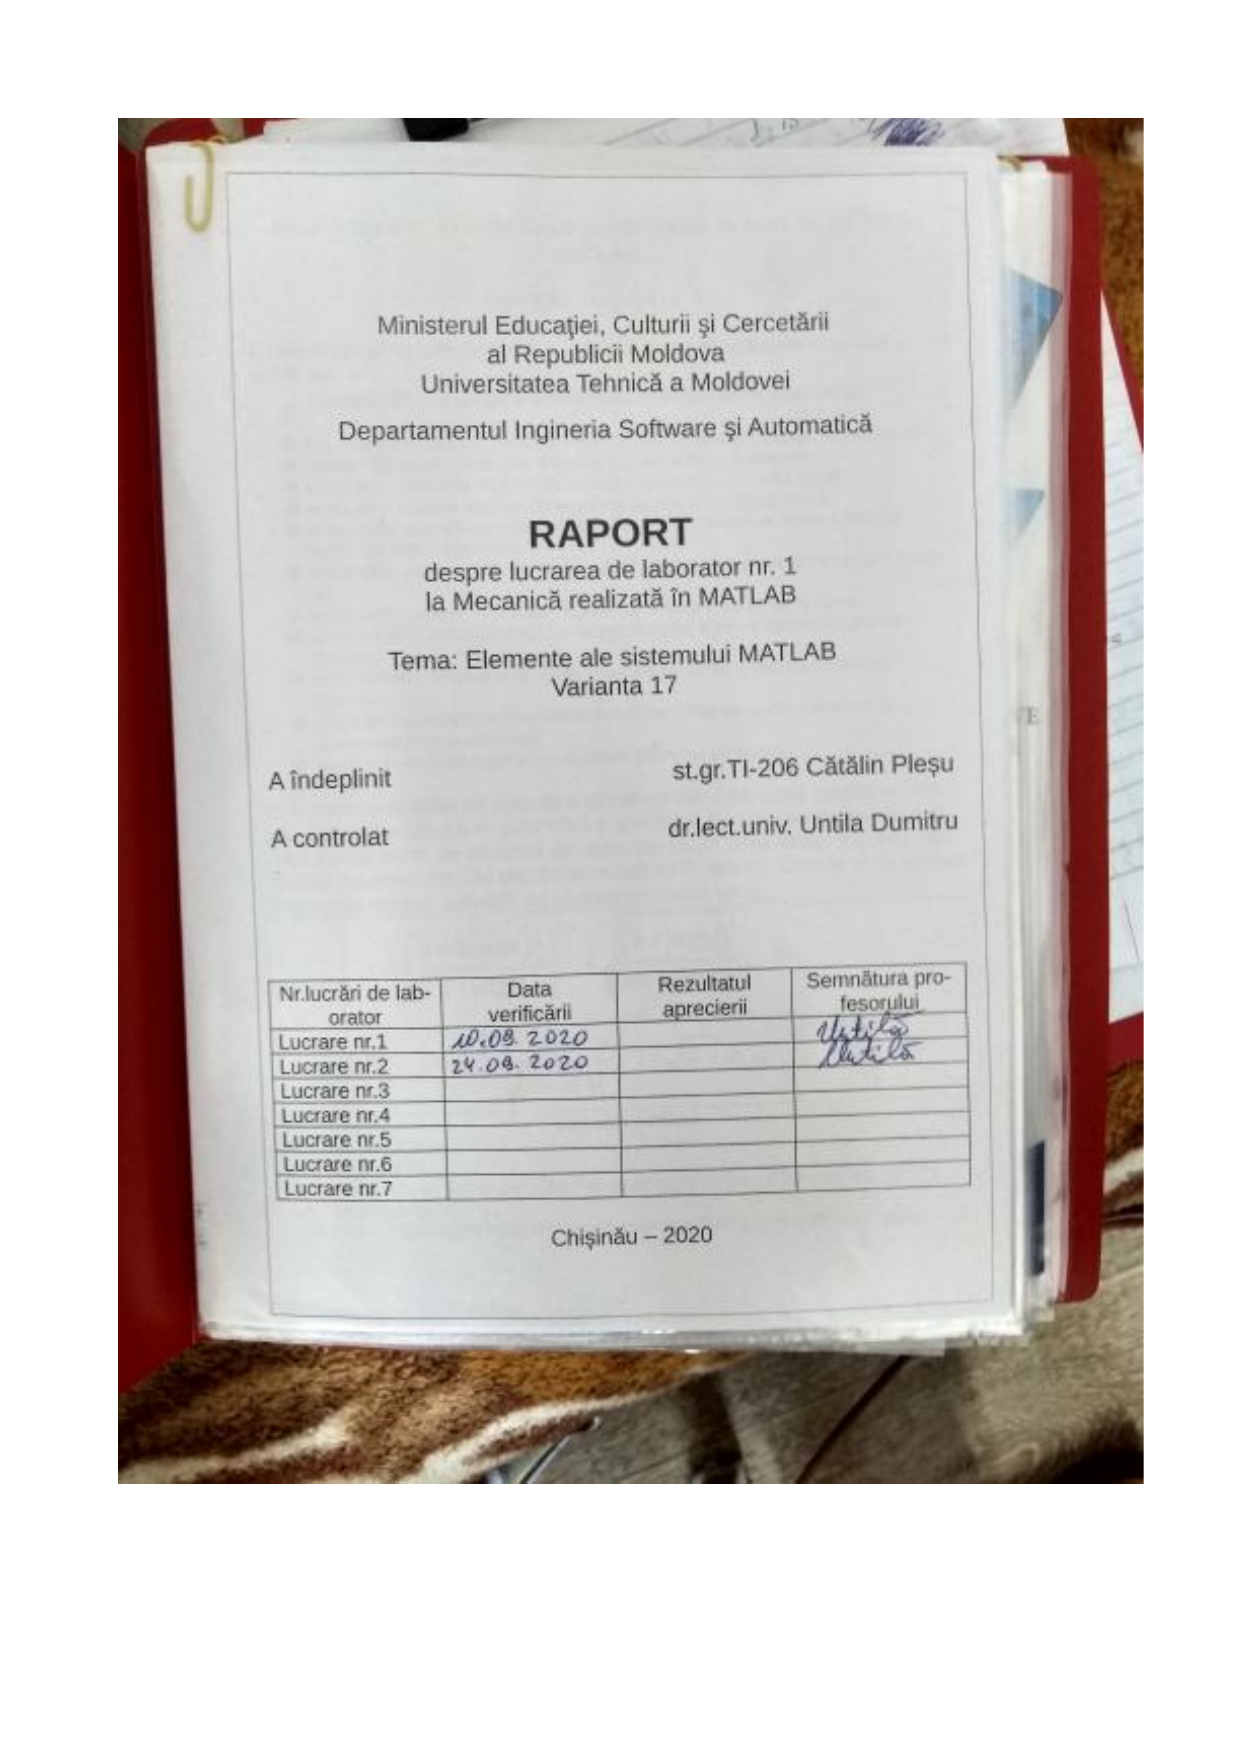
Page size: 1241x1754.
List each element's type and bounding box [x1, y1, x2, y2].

picture [118, 118, 1144, 1484]
